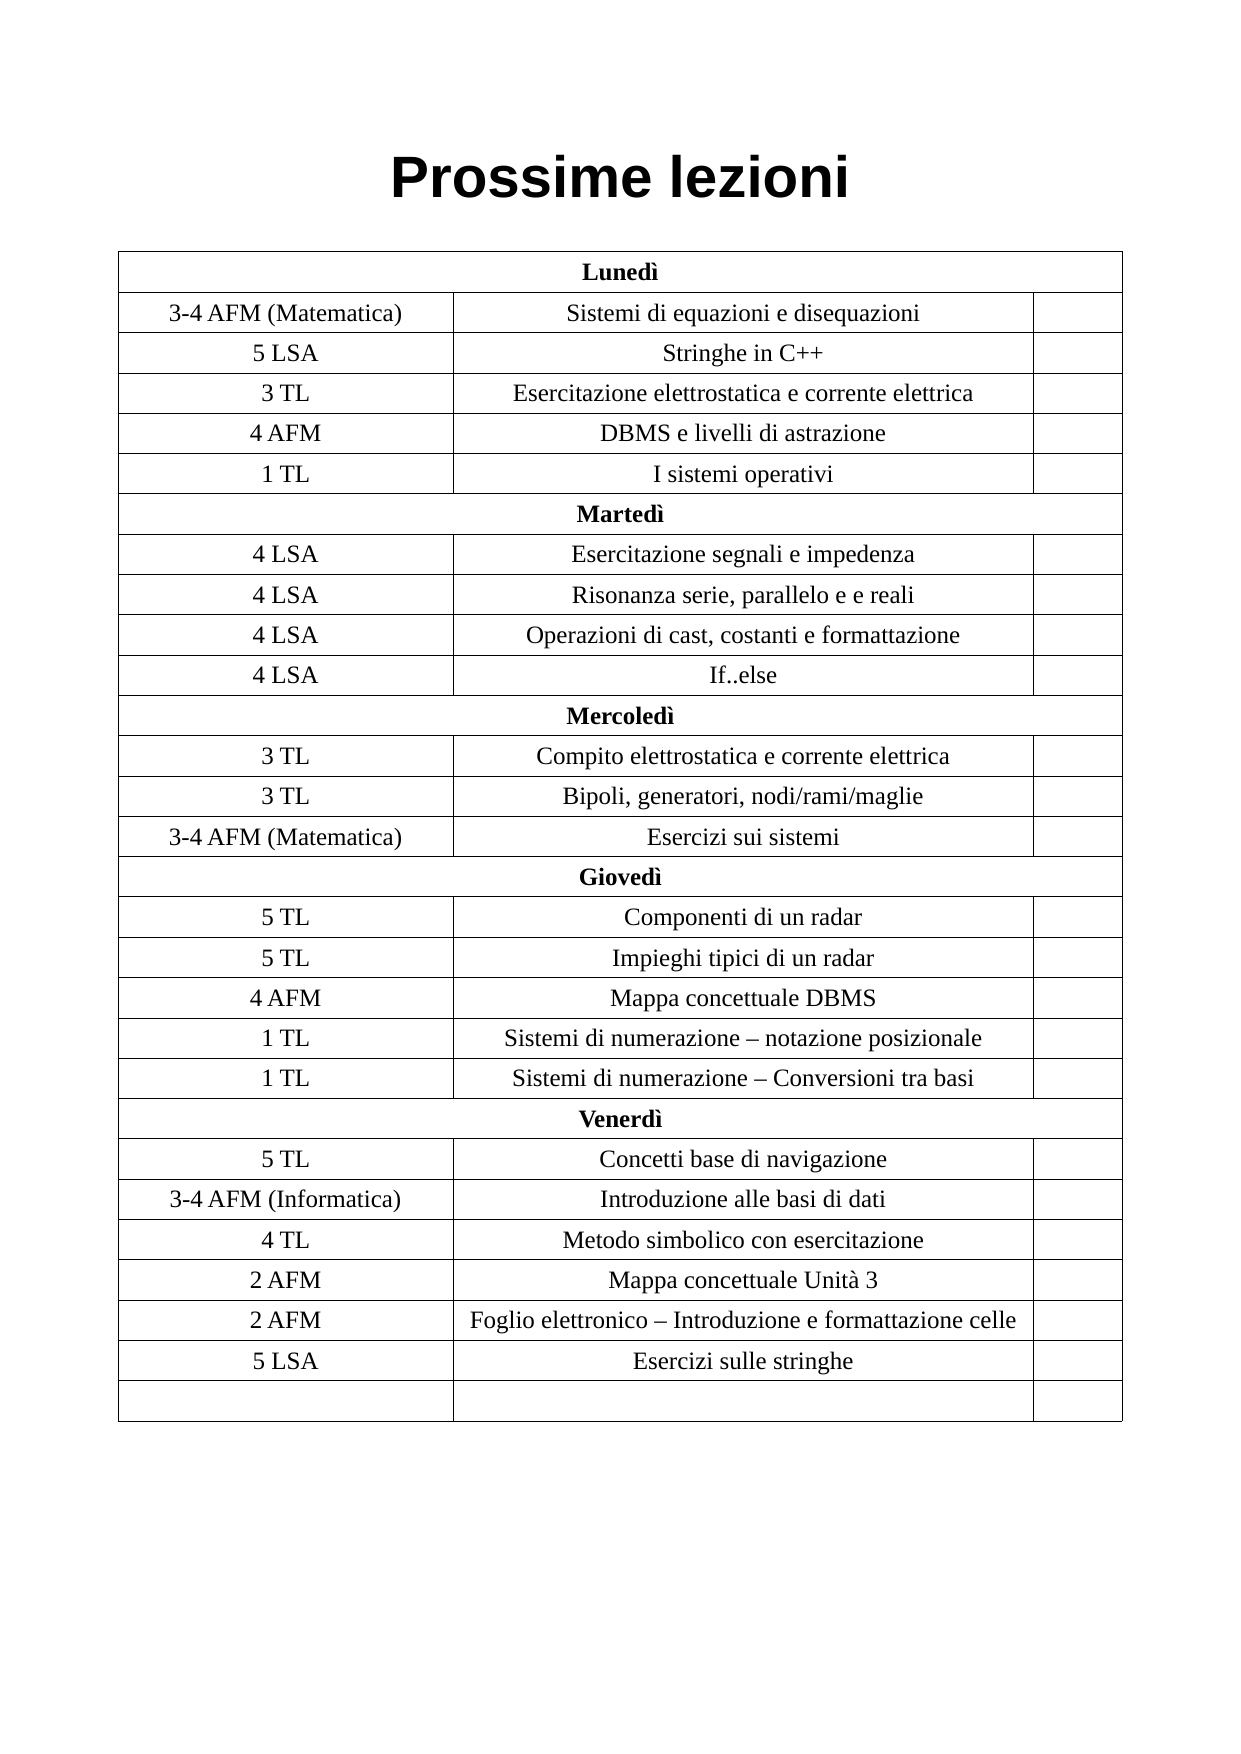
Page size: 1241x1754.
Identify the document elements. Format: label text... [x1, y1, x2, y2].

table_cell 4 LSA [119, 615, 453, 654]
table_cell 4 TL [119, 1220, 453, 1259]
table_cell Risonanza serie, parallelo e e reali [454, 575, 1033, 614]
table_cell [1034, 1019, 1122, 1058]
table_cell Esercitazione segnali e impedenza [454, 535, 1033, 574]
table_cell Foglio elettronico – Introduzione e formattazione celle [454, 1301, 1033, 1340]
table_cell 3-4 AFM (Informatica) [119, 1180, 453, 1219]
table_cell [1034, 1139, 1122, 1179]
table_cell 3 TL [119, 777, 453, 816]
table_cell [1034, 1059, 1122, 1098]
table_cell [1034, 535, 1122, 574]
table_cell [1034, 736, 1122, 776]
table_cell 4 LSA [119, 656, 453, 695]
table_cell [1034, 938, 1122, 977]
table_cell DBMS e livelli di astrazione [454, 414, 1033, 453]
table_cell Esercitazione elettrostatica e corrente elettrica [454, 374, 1033, 413]
table_cell I sistemi operativi [454, 454, 1033, 493]
table_cell Giovedì [119, 857, 1122, 896]
table_cell [1034, 1301, 1122, 1340]
table_cell Stringhe in C++ [454, 333, 1033, 372]
table_cell Sistemi di numerazione – notazione posizionale [454, 1019, 1033, 1058]
table_cell [1034, 817, 1122, 856]
table_cell Sistemi di equazioni e disequazioni [454, 293, 1033, 332]
table_cell [1034, 333, 1122, 372]
table_cell 5 TL [119, 938, 453, 977]
table_cell [1034, 575, 1122, 614]
table_cell 2 AFM [119, 1301, 453, 1340]
table_cell Esercizi sui sistemi [454, 817, 1033, 856]
table_cell [119, 1381, 453, 1421]
table_cell Metodo simbolico con esercitazione [454, 1220, 1033, 1259]
table_cell 4 LSA [119, 535, 453, 574]
table_cell Esercizi sulle stringhe [454, 1341, 1033, 1380]
table_cell 4 AFM [119, 414, 453, 453]
table_cell 1 TL [119, 454, 453, 493]
table_cell [1034, 897, 1122, 937]
table_cell [1034, 978, 1122, 1017]
table_cell 5 LSA [119, 333, 453, 372]
table_cell Concetti base di navigazione [454, 1139, 1033, 1179]
table_header Lunedì [119, 252, 1122, 292]
table_cell 3-4 AFM (Matematica) [119, 817, 453, 856]
table_cell [454, 1381, 1033, 1421]
table_cell Mappa concettuale DBMS [454, 978, 1033, 1017]
table_cell 1 TL [119, 1059, 453, 1098]
table_cell [1034, 374, 1122, 413]
table_cell If..else [454, 656, 1033, 695]
table_cell Venerdì [119, 1099, 1122, 1138]
table_cell [1034, 1381, 1122, 1421]
table_cell [1034, 615, 1122, 654]
table_cell 4 AFM [119, 978, 453, 1017]
table_cell 3 TL [119, 374, 453, 413]
table_cell 4 LSA [119, 575, 453, 614]
table_cell Compito elettrostatica e corrente elettrica [454, 736, 1033, 776]
table_cell Sistemi di numerazione – Conversioni tra basi [454, 1059, 1033, 1098]
table_cell 2 AFM [119, 1260, 453, 1299]
title Prossime lezioni [118, 143, 1122, 210]
table_cell Mappa concettuale Unità 3 [454, 1260, 1033, 1299]
table_cell [1034, 1341, 1122, 1380]
table_cell Operazioni di cast, costanti e formattazione [454, 615, 1033, 654]
table_cell [1034, 293, 1122, 332]
table_cell [1034, 1260, 1122, 1299]
table_cell Impieghi tipici di un radar [454, 938, 1033, 977]
table_cell [1034, 656, 1122, 695]
table_cell 3-4 AFM (Matematica) [119, 293, 453, 332]
table_cell Mercoledì [119, 696, 1122, 735]
table_cell Bipoli, generatori, nodi/rami/maglie [454, 777, 1033, 816]
table_cell Componenti di un radar [454, 897, 1033, 937]
table_cell [1034, 1220, 1122, 1259]
table_cell 5 TL [119, 1139, 453, 1179]
table_cell Martedì [119, 494, 1122, 534]
table_cell Introduzione alle basi di dati [454, 1180, 1033, 1219]
table_cell 5 TL [119, 897, 453, 937]
table_cell [1034, 454, 1122, 493]
table_cell 3 TL [119, 736, 453, 776]
table_cell [1034, 1180, 1122, 1219]
table_cell 5 LSA [119, 1341, 453, 1380]
table_cell [1034, 777, 1122, 816]
table_cell [1034, 414, 1122, 453]
table_cell 1 TL [119, 1019, 453, 1058]
